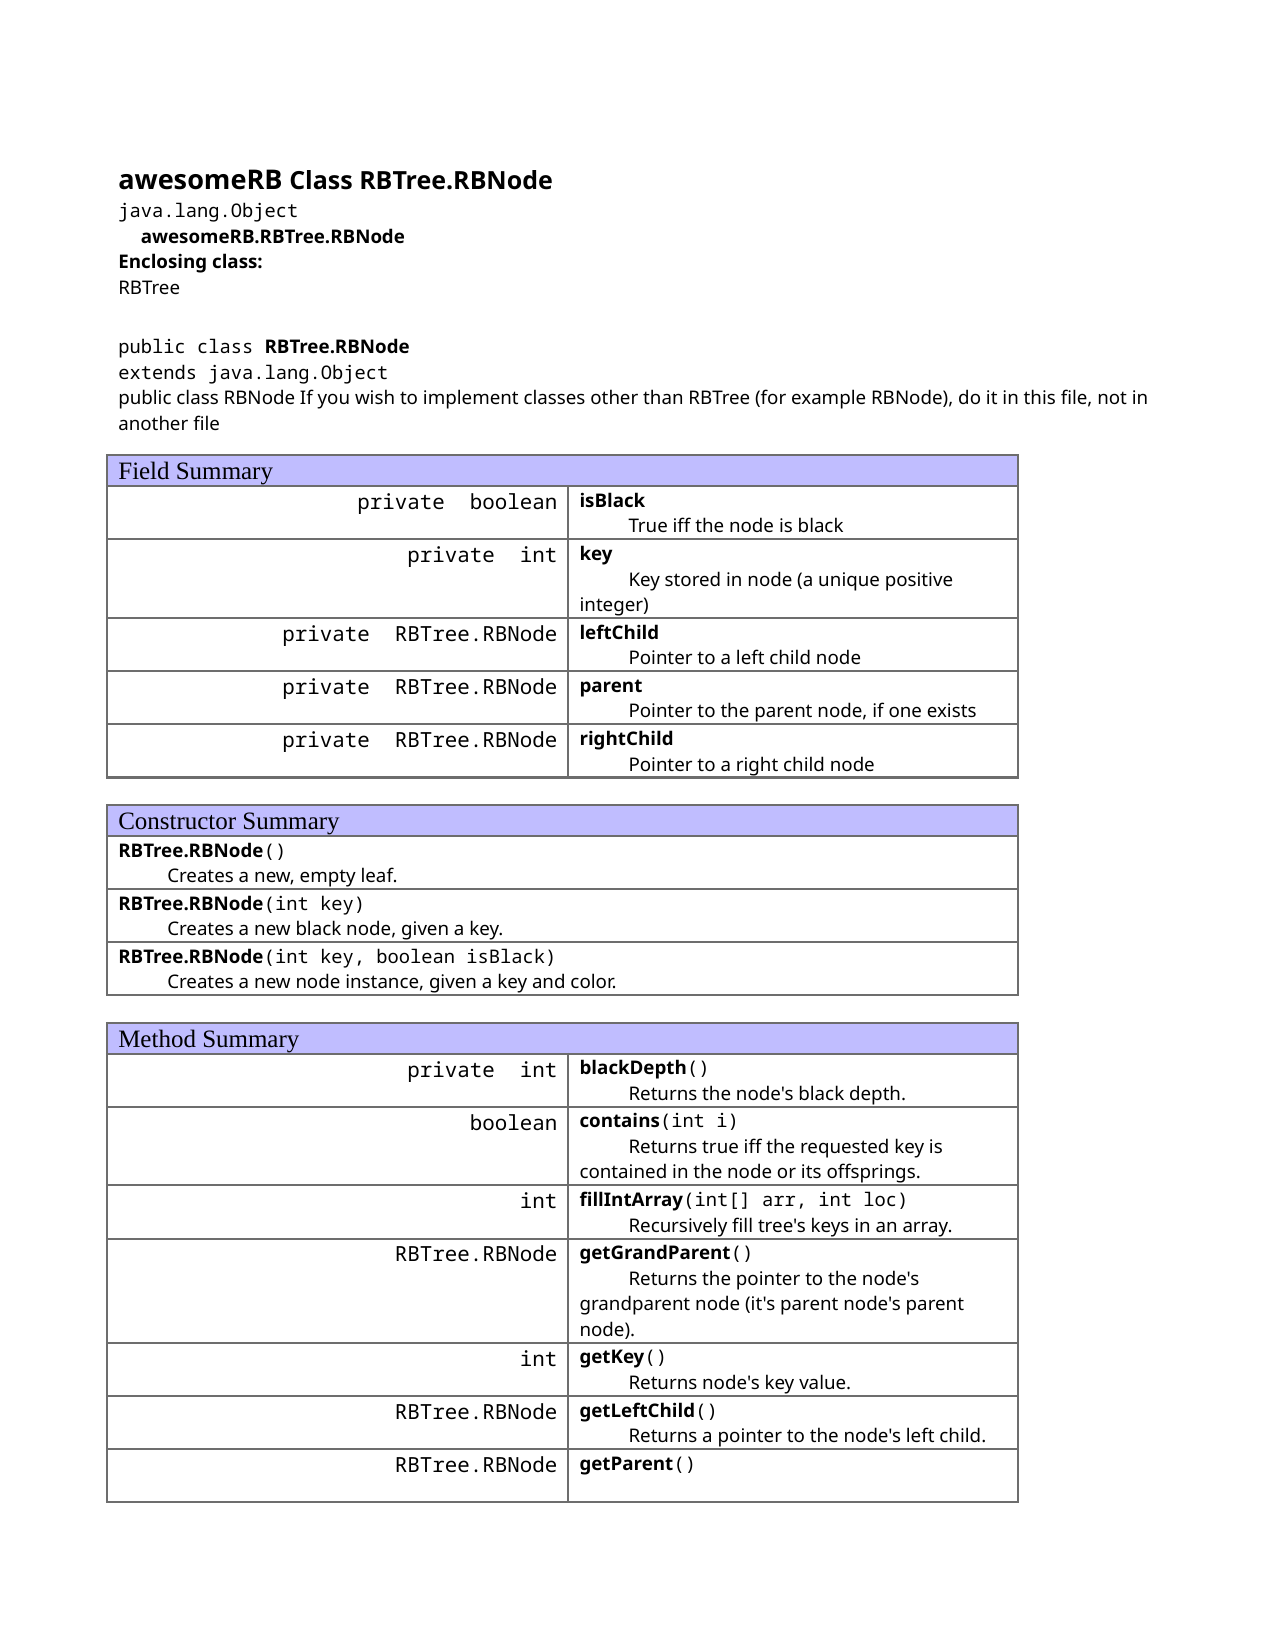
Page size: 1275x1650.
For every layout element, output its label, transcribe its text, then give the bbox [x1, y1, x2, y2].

table_cell getKey() Returns node's key value. [569, 1344, 1017, 1395]
table_cell private boolean [108, 487, 567, 538]
table_cell int [108, 1186, 567, 1237]
table_cell RBTree.RBNode [108, 1240, 567, 1342]
table_cell private RBTree.RBNode [108, 672, 567, 723]
table_cell getParent() [569, 1450, 1017, 1501]
table_header Field Summary [108, 456, 1017, 485]
text extends java.lang.Object [118, 359, 1157, 384]
table_cell boolean [108, 1108, 567, 1184]
table_header Method Summary [108, 1024, 1017, 1053]
text public class RBTree.RBNode [118, 333, 1157, 359]
table_cell rightChild Pointer to a right child node [569, 725, 1017, 776]
table_cell private RBTree.RBNode [108, 725, 567, 776]
text public class RBNode If you wish to implement classes other than RBTree (for example RBNode), do it in this file, not in another file [118, 384, 1157, 436]
table_cell private int [108, 1055, 567, 1106]
table_cell RBTree.RBNode [108, 1397, 567, 1448]
table_cell parent Pointer to the parent node, if one exists [569, 672, 1017, 723]
table_cell isBlack True iff the node is black [569, 487, 1017, 538]
table_cell RBTree.RBNode [108, 1450, 567, 1501]
table_cell RBTree.RBNode(int key, boolean isBlack) Creates a new node instance, given a key and color. [108, 943, 1017, 994]
table_cell fillIntArray(int[] arr, int loc) Recursively fill tree's keys in an array. [569, 1186, 1017, 1237]
text awesomeRB.RBTree.RBNode [118, 223, 1157, 249]
table_cell private int [108, 540, 567, 617]
table_cell getLeftChild() Returns a pointer to the node's left child. [569, 1397, 1017, 1448]
table_cell getGrandParent() Returns the pointer to the node's grandparent node (it's parent node's parent node). [569, 1240, 1017, 1342]
table_cell key Key stored in node (a unique positive integer) [569, 540, 1017, 617]
text Enclosing class: [118, 249, 1157, 274]
table_cell blackDepth() Returns the node's black depth. [569, 1055, 1017, 1106]
table_cell RBTree.RBNode() Creates a new, empty leaf. [108, 837, 1017, 888]
text awesomeRB Class RBTree.RBNode [118, 161, 1157, 198]
text RBTree [118, 274, 1157, 300]
table_cell int [108, 1344, 567, 1395]
table_header Constructor Summary [108, 806, 1017, 835]
table_cell leftChild Pointer to a left child node [569, 619, 1017, 670]
table_cell RBTree.RBNode(int key) Creates a new black node, given a key. [108, 890, 1017, 941]
table_cell contains(int i) Returns true iff the requested key is contained in the node or its offsprings. [569, 1108, 1017, 1184]
text java.lang.Object [118, 198, 1157, 223]
table_cell private RBTree.RBNode [108, 619, 567, 670]
